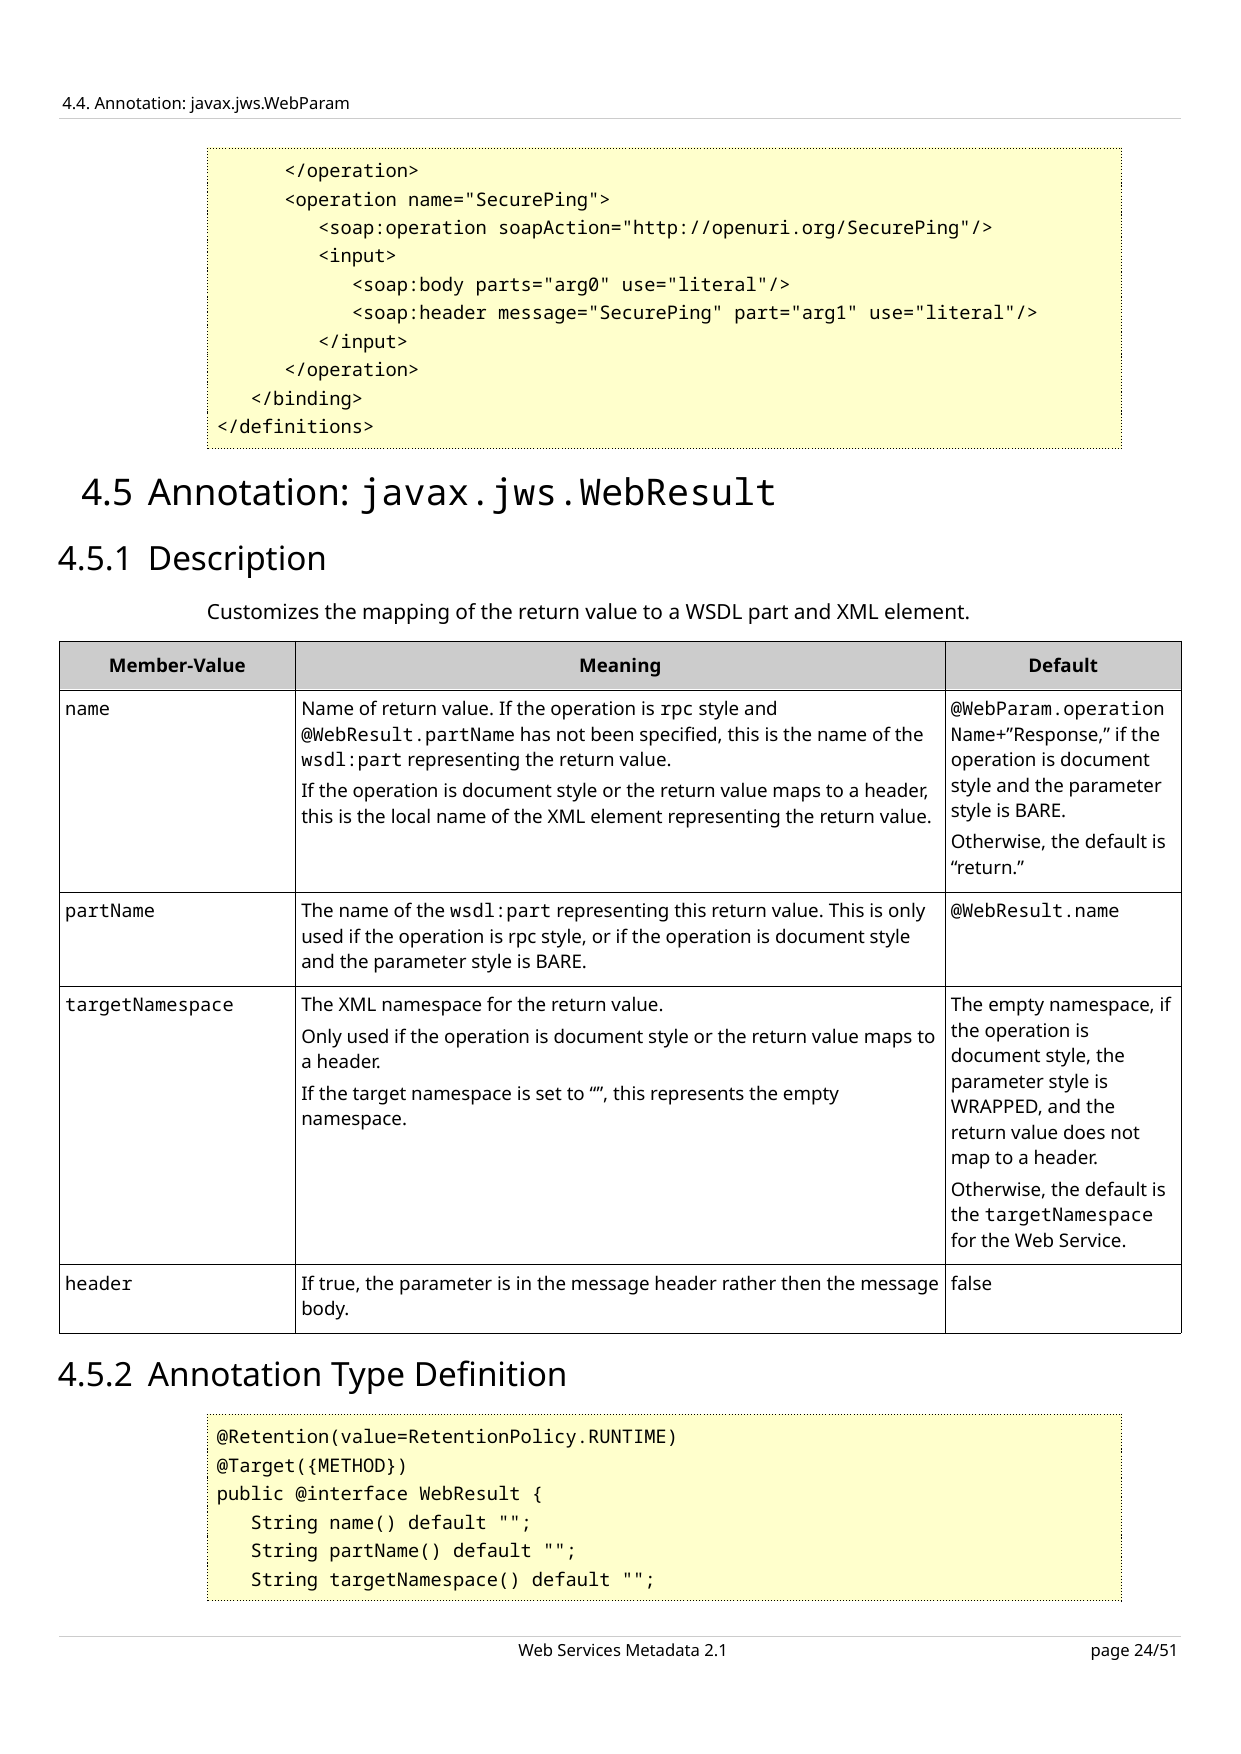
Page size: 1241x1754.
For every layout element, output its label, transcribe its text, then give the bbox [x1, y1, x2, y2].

subtitle Description [133, 534, 1181, 580]
table_cell The name of the wsdl:part representing this return value. This is only used if the operation is rpc style, or if the operation is document style and the parameter style is BARE. [296, 893, 945, 986]
table_cell header [60, 1265, 295, 1333]
table_header Member-Value [60, 642, 295, 689]
table_cell targetNamespace [60, 987, 295, 1264]
list public @interface WebResult { [207, 1471, 1122, 1499]
table_header Meaning [296, 642, 945, 689]
table_cell @WebResult.name [946, 893, 1181, 986]
table_cell If true, the parameter is in the message header rather then the message body. [296, 1265, 945, 1333]
table_cell name [60, 691, 295, 892]
table_cell false [946, 1265, 1181, 1333]
list String name() default ""; [207, 1499, 1122, 1527]
list </definitions> [207, 403, 1122, 449]
table_cell The empty namespace, if the operation is document style, the parameter style is WRAPPED, and the return value does not map to a header. Otherwise, the default is the targetNamespace for the Web Service. [946, 987, 1181, 1264]
list </binding> [207, 375, 1122, 403]
list <soap:header message="SecurePing" part="arg1" use="literal"/> [207, 290, 1122, 318]
list @Target({METHOD}) [207, 1442, 1122, 1471]
table_cell @WebParam.operationName+”Response,” if the operation is document style and the parameter style is BARE. Otherwise, the default is “return.” [946, 691, 1181, 892]
list </operation> [207, 147, 1122, 176]
subtitle Annotation Type Definition [133, 1351, 1181, 1396]
list </operation> [207, 347, 1122, 375]
table_cell Name of return value. If the operation is rpc style and @WebResult.partName has not been specified, this is the name of the wsdl:part representing the return value. If the operation is document style or the return value maps to a header, this is the local name of the XML element representing the return value. [296, 691, 945, 892]
list <soap:body parts="arg0" use="literal"/> [207, 261, 1122, 290]
list <soap:operation soapAction="http://openuri.org/SecurePing"/> [207, 204, 1122, 233]
table_header Default [946, 642, 1181, 689]
list </input> [207, 318, 1122, 347]
list @Retention(value=RetentionPolicy.RUNTIME) [207, 1414, 1122, 1442]
table_cell partName [60, 893, 295, 986]
table_cell The XML namespace for the return value. Only used if the operation is document style or the return value maps to a header. If the target namespace is set to “”, this represents the empty namespace. [296, 987, 945, 1264]
list <operation name="SecurePing"> [207, 176, 1122, 204]
list <input> [207, 233, 1122, 261]
list String partName() default ""; [207, 1527, 1122, 1556]
list String targetNamespace() default ""; [207, 1556, 1122, 1601]
text Customizes the mapping of the return value to a WSDL part and XML element. [207, 597, 1122, 626]
subtitle Annotation: javax.jws.WebResult [133, 467, 1181, 517]
